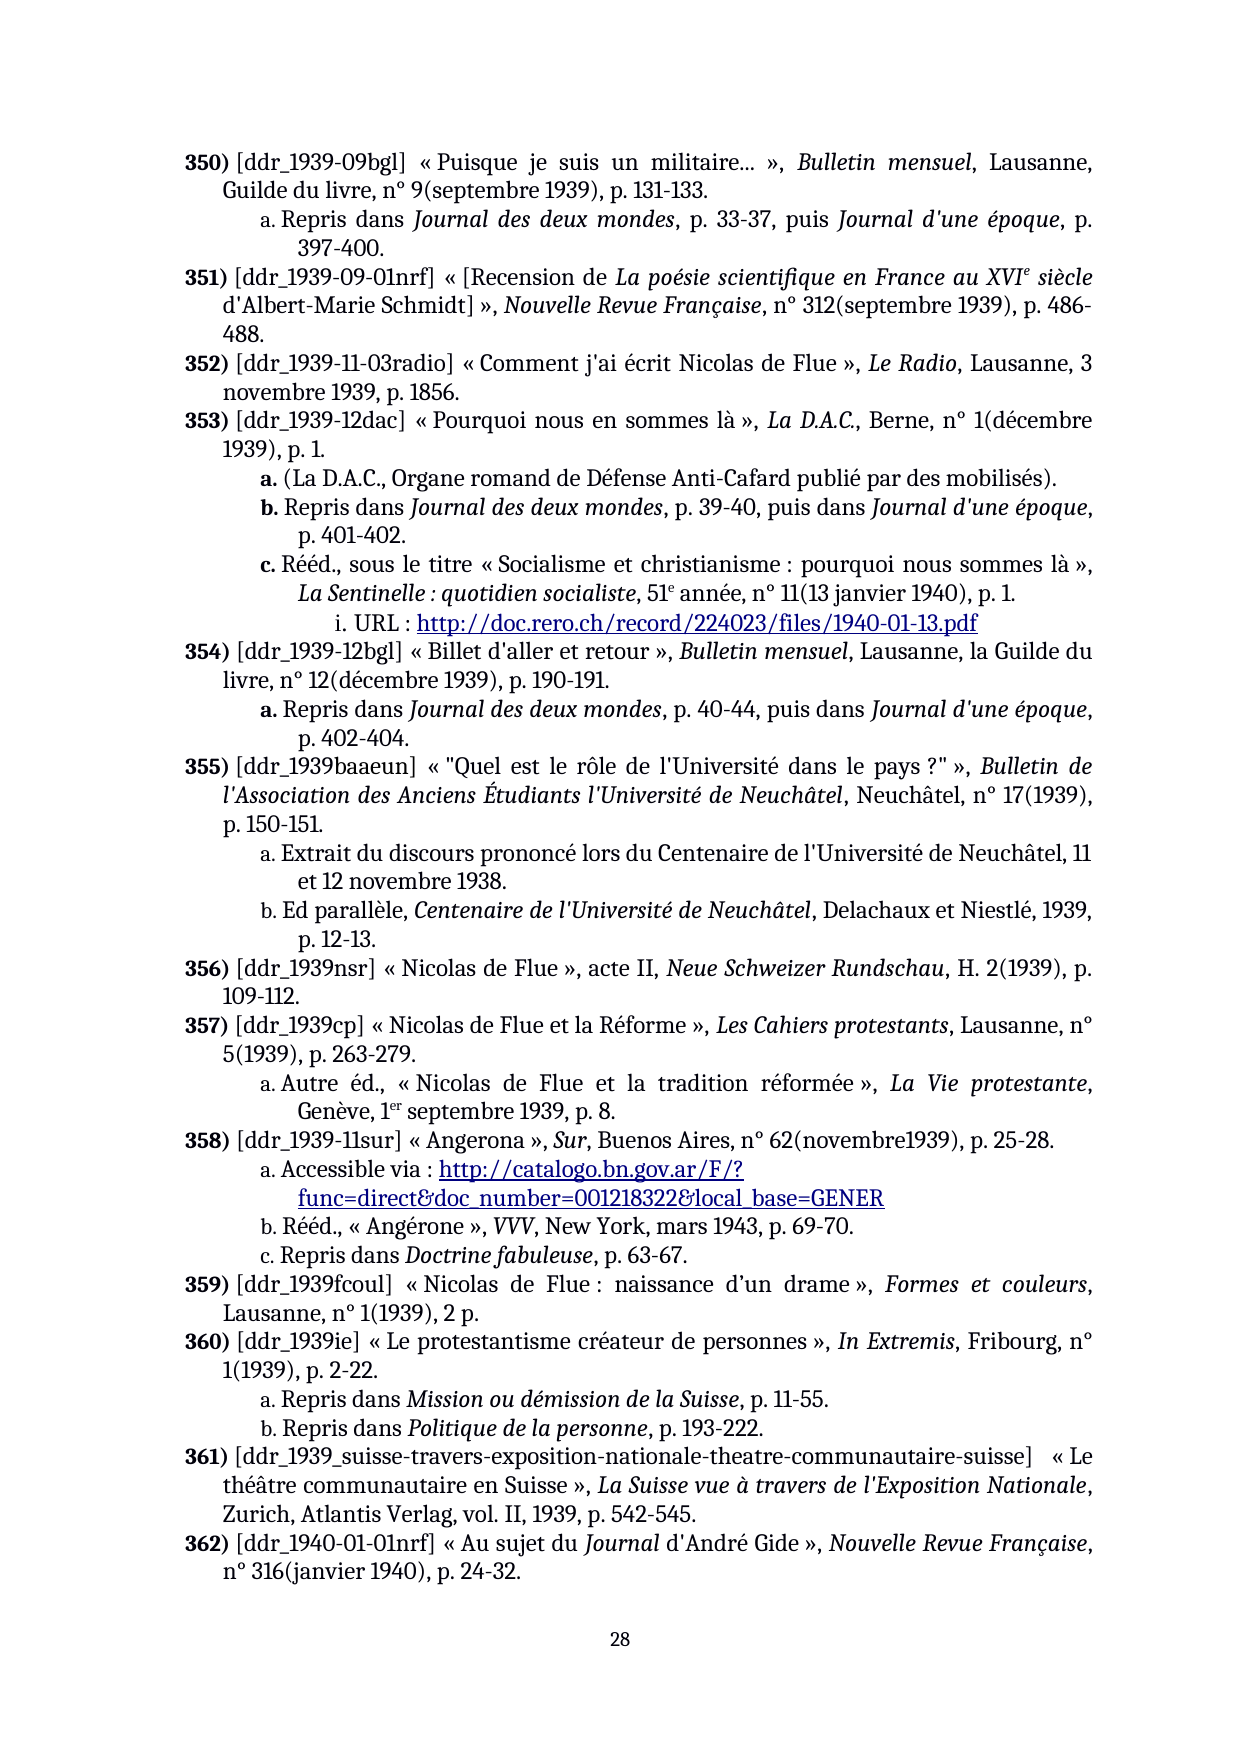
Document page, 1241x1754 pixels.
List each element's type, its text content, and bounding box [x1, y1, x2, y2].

list [ddr_1939-11sur] « Angerona », Sur, Buenos Aires, n° 62(novembre1939), p. 25-28. [185, 1126, 1093, 1155]
list [ddr_1939-11-03radio] « Comment j'ai écrit Nicolas de Flue », Le Radio, Lausanne, 3 novembre 1939, p. 1856. [185, 349, 1093, 406]
list [ddr_1939-12dac] « Pourquoi nous en sommes là », La D.A.C., Berne, n° 1(décembre 1939), p. 1. [185, 406, 1093, 464]
list [ddr_1939_suisse-travers-exposition-nationale-theatre-communautaire-suisse] « Le théâtre communautaire en Suisse », La Suisse vue à travers de l'Exposition Nationale, Zurich, Atlantis Verlag, vol. II, 1939, p. 542-545. [185, 1442, 1093, 1528]
list Autre éd., « Nicolas de Flue et la tradition réformée », La Vie protestante, Genève, 1er septembre 1939, p. 8. [260, 1068, 1093, 1126]
list [ddr_1939ie] « Le protestantisme créateur de personnes », In Extremis, Fribourg, n° 1(1939), p. 2-22. [185, 1327, 1093, 1385]
list [ddr_1939cp] « Nicolas de Flue et la Réforme », Les Cahiers protestants, Lausanne, n° 5(1939), p. 263-279. [185, 1011, 1093, 1068]
list Ed parallèle, Centenaire de l'Université de Neuchâtel, Delachaux et Niestlé, 1939, p. 12-13. [260, 896, 1093, 953]
list Repris dans Mission ou démission de la Suisse, p. 11-55. [260, 1385, 1093, 1413]
list Repris dans Journal des deux mondes, p. 33-37, puis Journal d'une époque, p. 397-400. [260, 205, 1093, 263]
list [ddr_1939baaeun] « "Quel est le rôle de l'Université dans le pays ?" », Bulletin de l'Association des Anciens Étudiants l'Université de Neuchâtel, Neuchâtel, n° 17(1939), p. 150-151. [185, 752, 1093, 838]
list [ddr_1939-09-01nrf] « [Recension de La poésie scientifique en France au XVIe siècle d'Albert-Marie Schmidt] », Nouvelle Revue Française, n° 312(septembre 1939), p. 486-488. [185, 263, 1093, 349]
list Rééd., « Angérone », VVV, New York, mars 1943, p. 69-70. [260, 1212, 1093, 1241]
list [ddr_1939-09bgl] « Puisque je suis un militaire... », Bulletin mensuel, Lausanne, Guilde du livre, n° 9(septembre 1939), p. 131-133. [185, 148, 1093, 205]
list [ddr_1939-12bgl] « Billet d'aller et retour », Bulletin mensuel, Lausanne, la Guilde du livre, n° 12(décembre 1939), p. 190-191. [185, 637, 1093, 695]
list Repris dans Doctrine fabuleuse, p. 63-67. [260, 1241, 1093, 1270]
list Repris dans Politique de la personne, p. 193-222. [260, 1413, 1093, 1442]
list Rééd., sous le titre « Socialisme et christianisme : pourquoi nous sommes là », La Sentinelle : quotidien socialiste, 51e année, n° 11(13 janvier 1940), p. 1. [260, 550, 1093, 608]
list [ddr_1939fcoul] « Nicolas de Flue : naissance d’un drame », Formes et couleurs, Lausanne, n° 1(1939), 2 p. [185, 1270, 1093, 1327]
list [ddr_1940-01-01nrf] « Au sujet du Journal d'André Gide », Nouvelle Revue Française, n° 316(janvier 1940), p. 24-32. [185, 1528, 1093, 1586]
list [ddr_1939nsr] « Nicolas de Flue », acte II, Neue Schweizer Rundschau, H. 2(1939), p. 109-112. [185, 953, 1093, 1011]
list Repris dans Journal des deux mondes, p. 39-40, puis dans Journal d'une époque, p. 401-402. [260, 493, 1093, 550]
list URL : http://doc.rero.ch/record/224023/files/1940-01-13.pdf [354, 608, 1093, 637]
list Extrait du discours prononcé lors du Centenaire de l'Université de Neuchâtel, 11 et 12 novembre 1938. [260, 838, 1093, 896]
list Accessible via : http://catalogo.bn.gov.ar/F/?func=direct&doc_number=001218322&local_base=GENER [260, 1155, 1093, 1212]
list Repris dans Journal des deux mondes, p. 40-44, puis dans Journal d'une époque, p. 402-404. [260, 695, 1093, 752]
list (La D.A.C., Organe romand de Défense Anti-Cafard publié par des mobilisés). [260, 464, 1093, 493]
